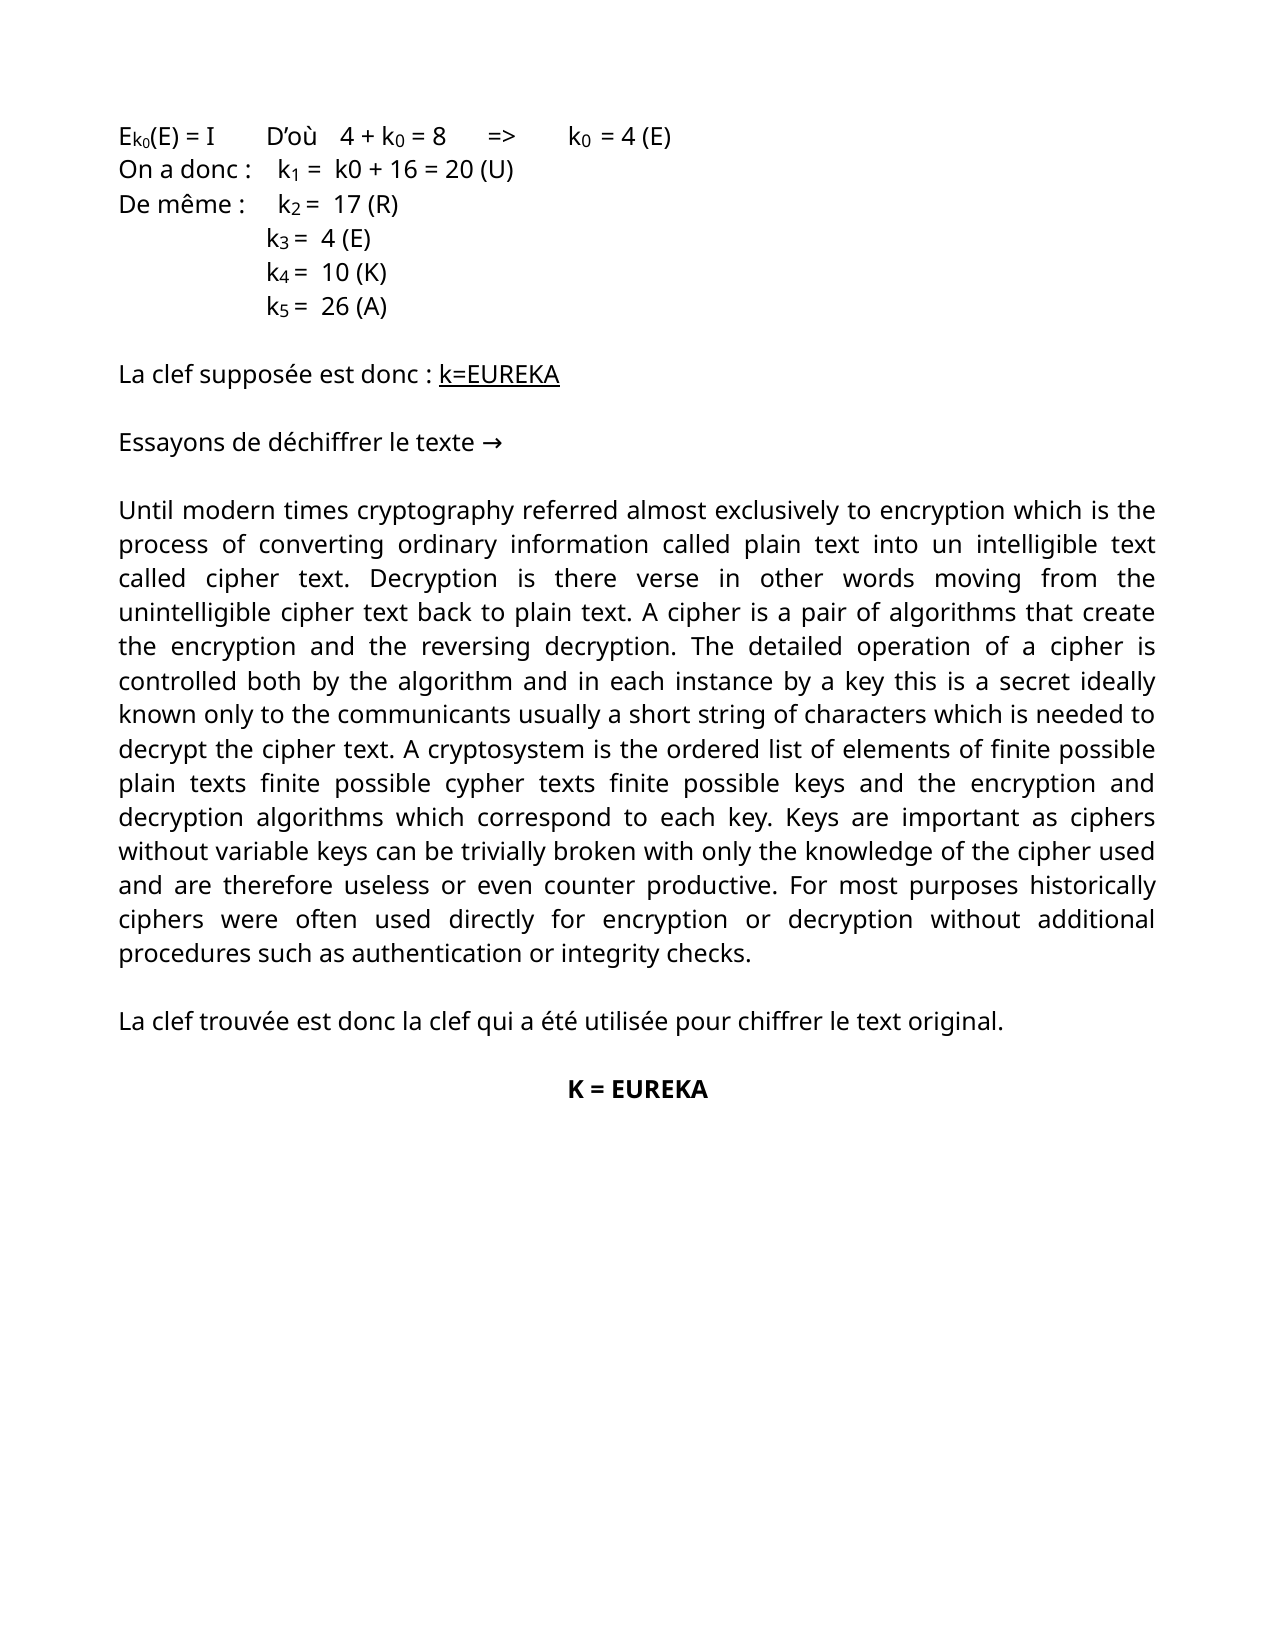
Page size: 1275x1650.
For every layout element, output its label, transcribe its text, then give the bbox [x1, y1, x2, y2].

text K = EUREKA [118, 1072, 1157, 1106]
text Essayons de déchiffrer le texte → [118, 425, 1157, 459]
text Ek0(E) = I D’où 4 + k0 = 8 => k0 = 4 (E) [118, 118, 1157, 152]
text k3 = 4 (E) [118, 220, 1157, 254]
text k4 = 10 (K) [118, 254, 1157, 288]
text On a donc : k1 = k0 + 16 = 20 (U) [118, 152, 1157, 186]
text De même : k2 = 17 (R) [118, 186, 1157, 220]
text k5 = 26 (A) [118, 288, 1157, 322]
text Until modern times cryptography referred almost exclusively to encryption which is the process of converting ordinary information called plain text into un intelligible text called cipher text. Decryption is there verse in other words moving from the unintelligible cipher text back to plain text. A cipher is a pair of algorithms that create the encryption and the reversing decryption. The detailed operation of a cipher is controlled both by the algorithm and in each instance by a key this is a secret ideally known only to the communicants usually a short string of characters which is needed to decrypt the cipher text. A cryptosystem is the ordered list of elements of finite possible plain texts finite possible cypher texts finite possible keys and the encryption and decryption algorithms which correspond to each key. Keys are important as ciphers without variable keys can be trivially broken with only the knowledge of the cipher used and are therefore useless or even counter productive. For most purposes historically ciphers were often used directly for encryption or decryption without additional procedures such as authentication or integrity checks. [118, 493, 1157, 970]
text La clef supposée est donc : k=EUREKA [118, 357, 1157, 391]
text La clef trouvée est donc la clef qui a été utilisée pour chiffrer le text original. [118, 1004, 1157, 1038]
